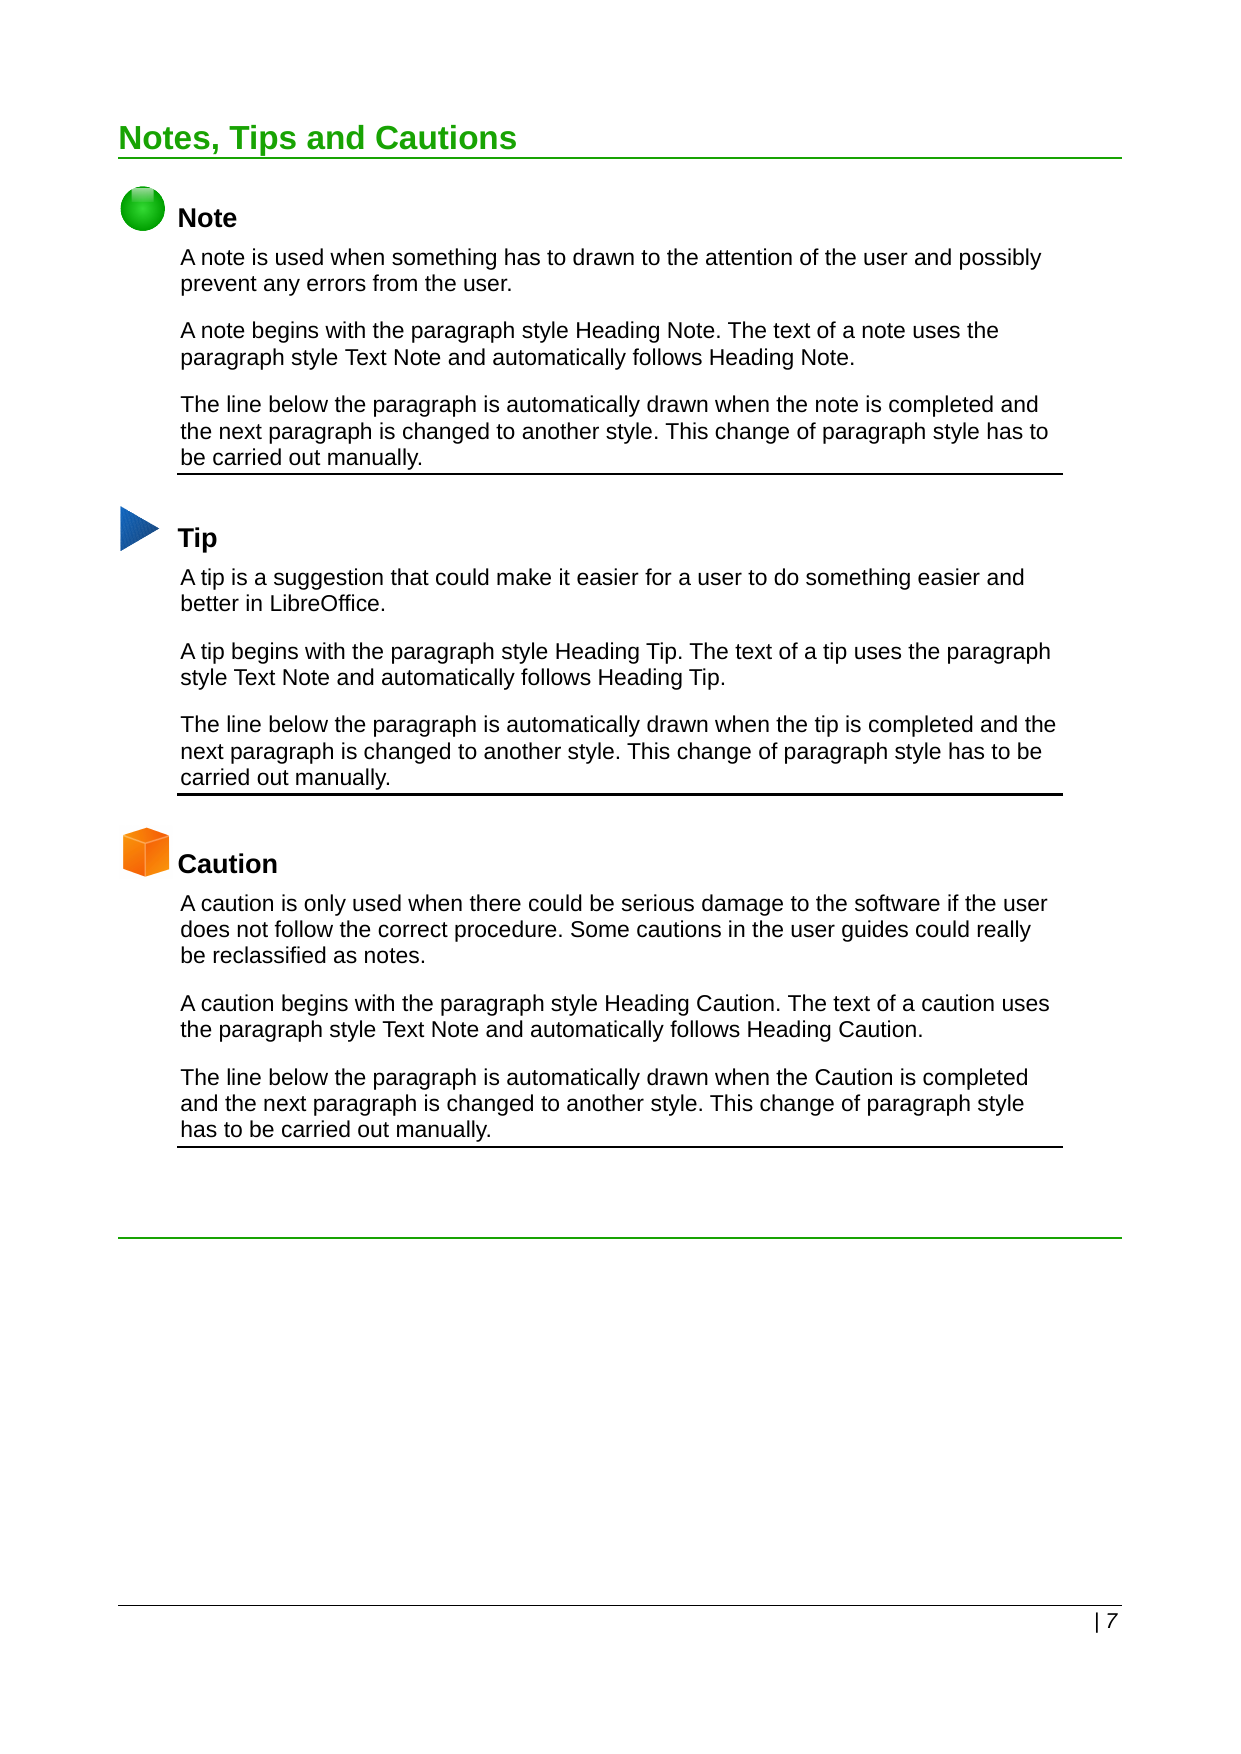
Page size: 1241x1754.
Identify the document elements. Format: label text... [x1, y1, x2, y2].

text A caution is only used when there could be serious damage to the software if the user does not follow the correct procedure. Some cautions in the user guides could really be reclassified as notes. [177, 887, 1063, 969]
subtitle Note [118, 184, 1122, 233]
text A tip begins with the paragraph style Heading Tip. The text of a tip uses the paragraph style Text Note and automatically follows Heading Tip. [177, 634, 1063, 690]
text The line below the paragraph is automatically drawn when the tip is completed and the next paragraph is changed to another style. This change of paragraph style has to be carried out manually. [177, 708, 1063, 793]
text A note begins with the paragraph style Heading Note. The text of a note uses the paragraph style Text Note and automatically follows Heading Note. [177, 314, 1063, 370]
picture [119, 825, 173, 879]
text The line below the paragraph is automatically drawn when the note is completed and the next paragraph is changed to another style. This change of paragraph style has to be carried out manually. [177, 388, 1063, 473]
text A note is used when something has to drawn to the attention of the user and possibly prevent any errors from the user. [177, 241, 1063, 296]
subtitle Caution [118, 824, 1122, 879]
text A caution begins with the paragraph style Heading Caution. The text of a caution uses the paragraph style Text Note and automatically follows Heading Caution. [177, 987, 1063, 1043]
subtitle Notes, Tips and Cautions [118, 118, 1122, 157]
text The line below the paragraph is automatically drawn when the Caution is completed and the next paragraph is changed to another style. This change of paragraph style has to be carried out manually. [177, 1061, 1063, 1146]
text A tip is a suggestion that could make it easier for a user to do something easier and better in LibreOffice. [177, 561, 1063, 617]
subtitle Tip [118, 504, 1122, 553]
